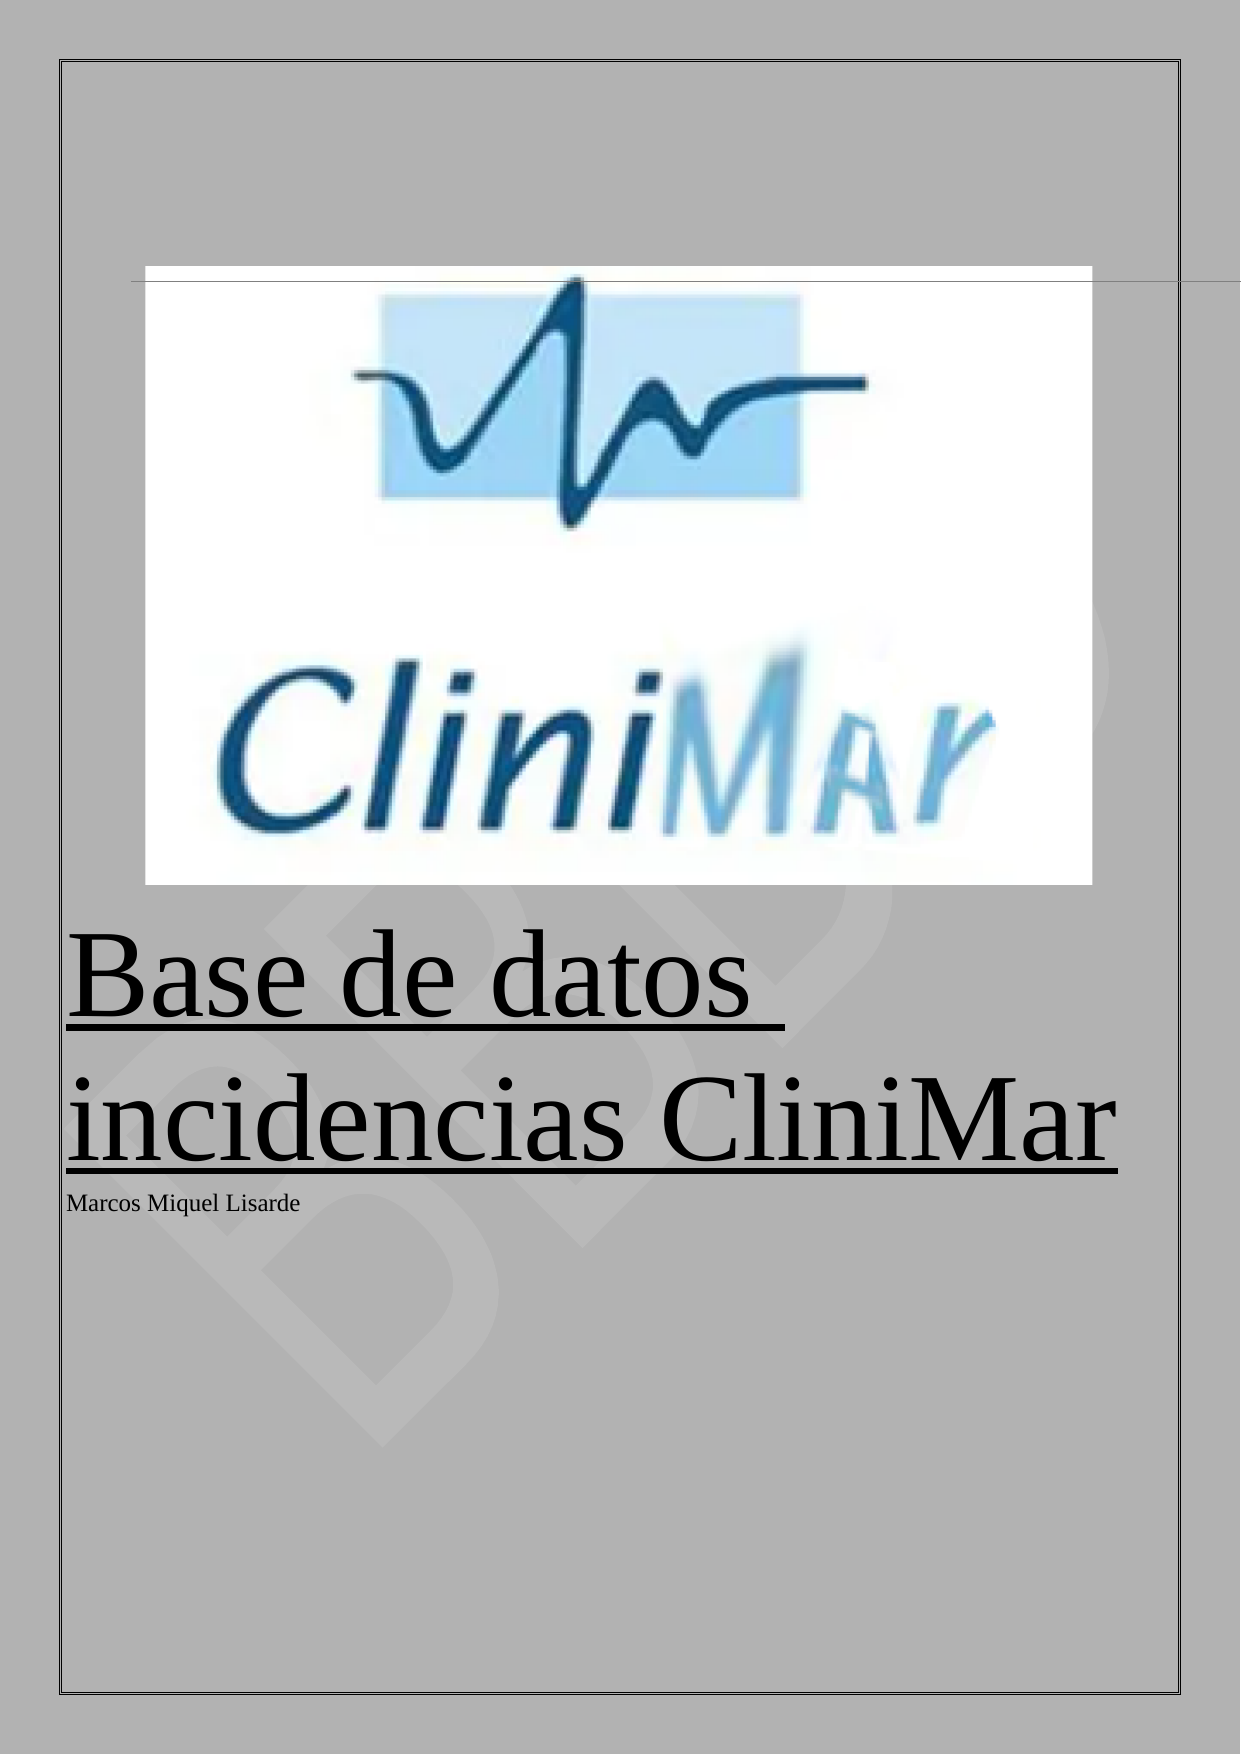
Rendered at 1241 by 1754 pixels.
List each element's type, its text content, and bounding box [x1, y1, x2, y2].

text Base de datos incidencias CliniMar [166, 1174, 285, 1188]
text Base de datos incidencias CliniMar [511, 885, 757, 1024]
picture [145, 282, 1093, 885]
text Base de datos incidencias CliniMar [509, 995, 619, 1024]
text Base de datos incidencias CliniMar [327, 885, 494, 1024]
text Base de datos incidencias CliniMar [66, 1133, 101, 1168]
text Marcos Miquel Lisarde [180, 1188, 274, 1216]
text Base de datos incidencias CliniMar [644, 325, 1174, 1188]
text Base de datos incidencias CliniMar [66, 1031, 165, 1125]
text Base de datos incidencias CliniMar [66, 1174, 121, 1188]
text Marcos Miquel Lisarde [442, 1188, 549, 1216]
text Base de datos incidencias CliniMar [66, 325, 357, 1024]
text Base de datos incidencias CliniMar [359, 962, 383, 991]
text Base de datos incidencias CliniMar [676, 885, 845, 985]
text Marcos Miquel Lisarde [317, 1194, 411, 1216]
text Base de datos incidencias CliniMar [424, 1174, 521, 1188]
text Base de datos incidencias CliniMar [255, 1031, 501, 1168]
text Base de datos incidencias CliniMar [657, 962, 688, 1012]
text Base de datos incidencias CliniMar [152, 1067, 292, 1168]
text Marcos Miquel Lisarde [616, 1188, 1174, 1216]
picture [145, 266, 1093, 281]
text Base de datos incidencias CliniMar [269, 1108, 294, 1155]
text Base de datos incidencias CliniMar [462, 1031, 652, 1168]
text Marcos Miquel Lisarde [66, 1188, 149, 1216]
